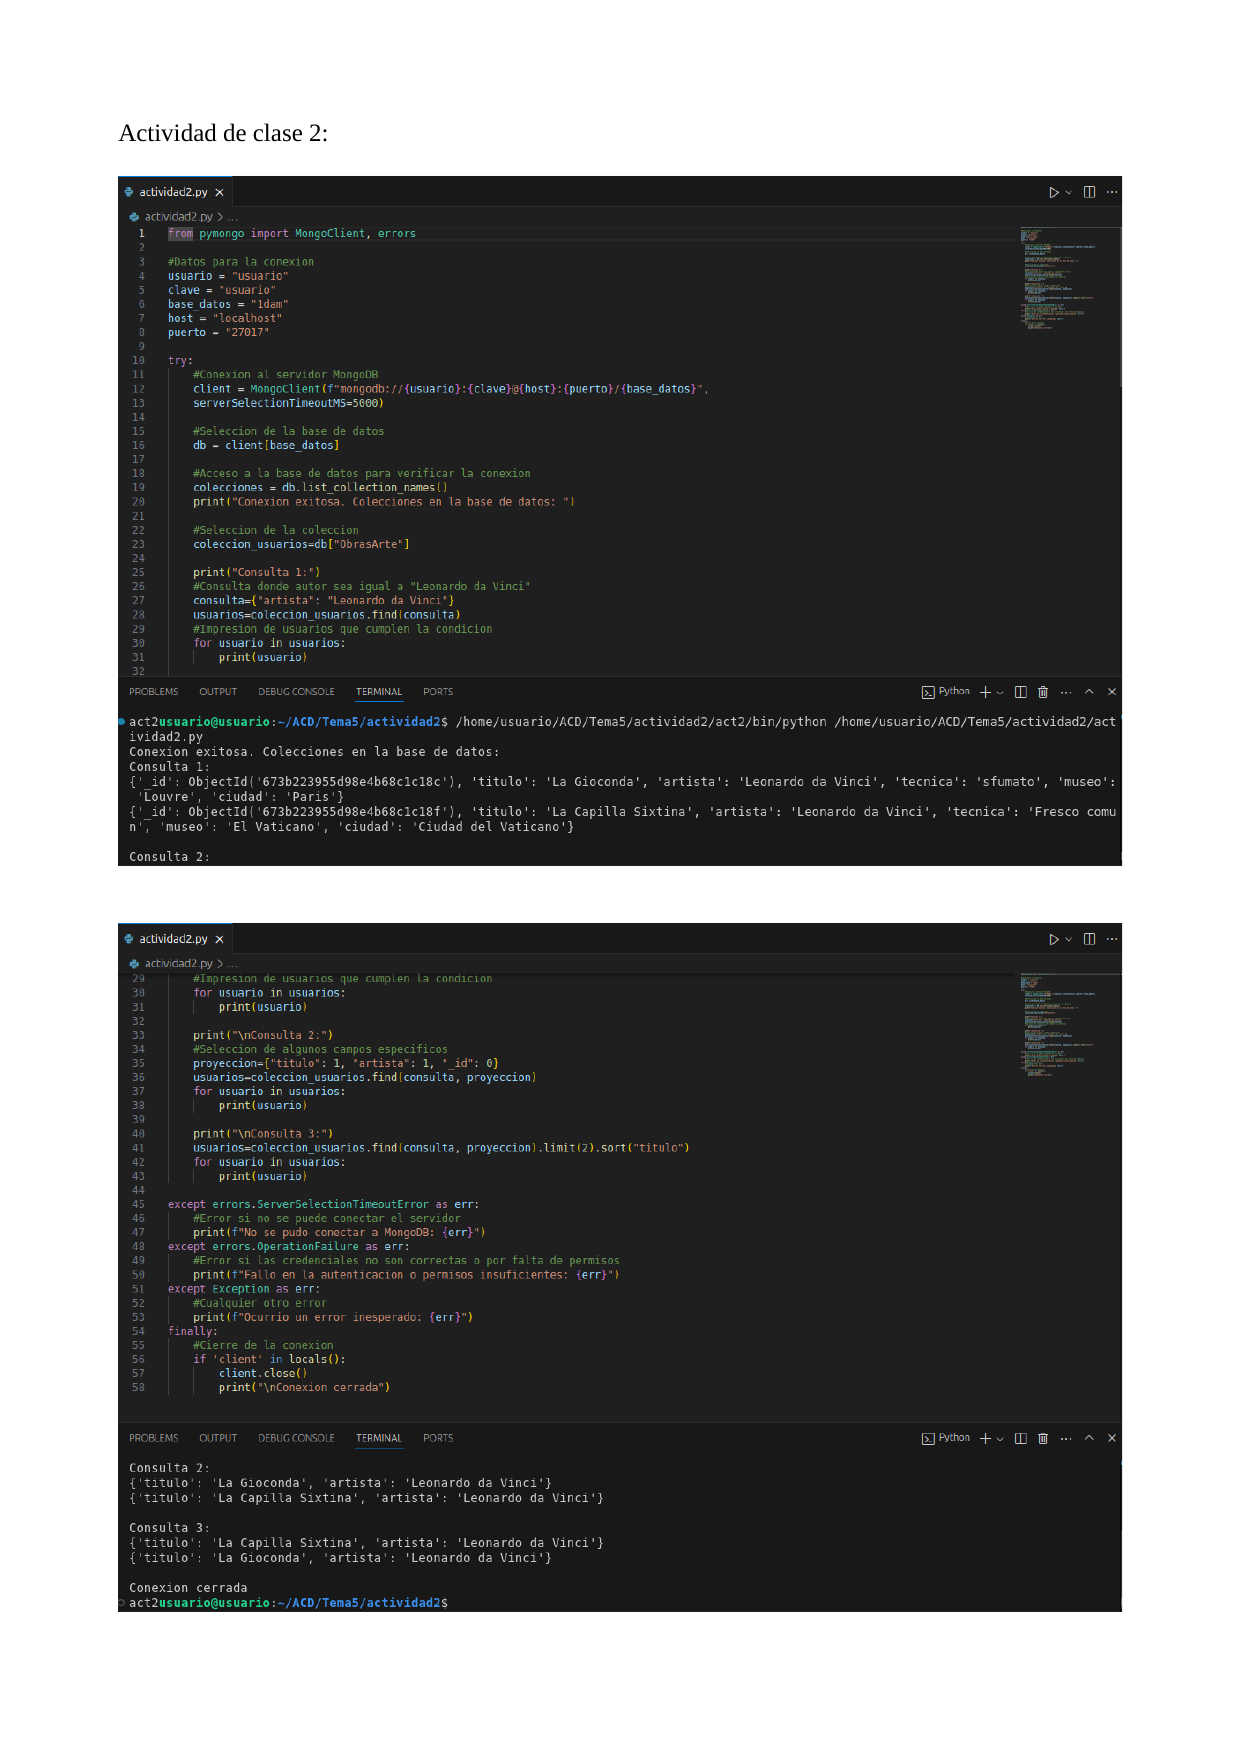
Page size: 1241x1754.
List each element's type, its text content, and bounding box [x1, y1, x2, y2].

picture [118, 175, 1123, 866]
picture [118, 922, 1123, 1612]
text Actividad de clase 2: [118, 118, 1122, 147]
